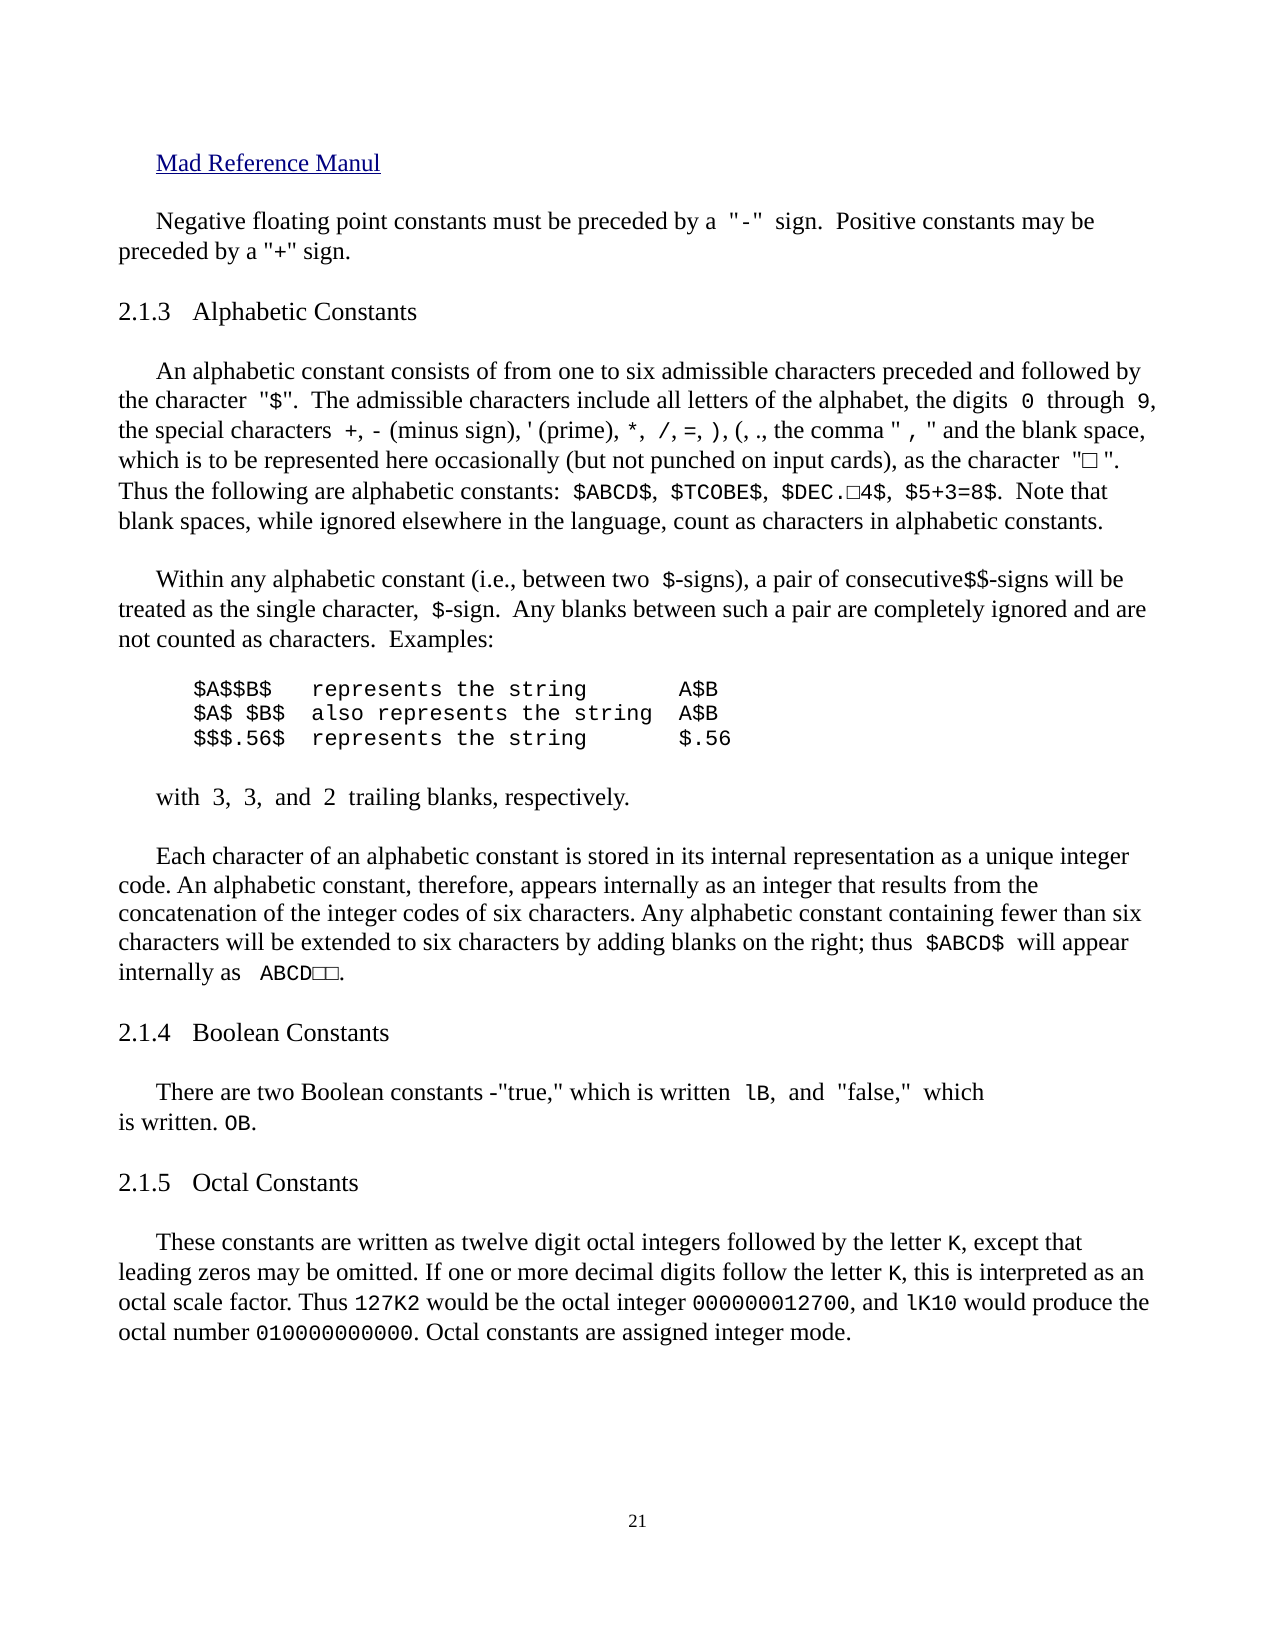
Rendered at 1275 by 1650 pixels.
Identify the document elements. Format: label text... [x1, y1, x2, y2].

text There are two Boolean constants -"true," which is written lB, and "false," which is written. OB. [118, 1077, 1157, 1137]
text These constants are written as twelve digit octal integers followed by the letter K, except that leading zeros may be omitted. If one or more decimal digits follow the letter K, this is interpreted as an octal scale factor. Thus 127K2 would be the octal integer 000000012700, and lK10 would produce the octal number 010000000000. Octal constants are assigned integer mode. [118, 1227, 1157, 1347]
text An alphabetic constant consists of from one to six admissible characters preceded and followed by the character "$". The admissible characters include all letters of the alphabet, the digits 0 through 9, the special characters +, - (minus sign), ' (prime), *, /, =, ), (, ., the comma " , " and the blank space, which is to be represented here occasionally (but not punched on input cards), as the character "□ ". Thus the following are alphabetic constants: $ABCD$, $TCOBE$, $DEC.□4$, $5+3=8$. Note that blank spaces, while ignored elsewhere in the language, count as characters in alphabetic constants. [118, 356, 1157, 534]
text Each character of an alphabetic constant is stored in its internal representation as a unique integer code. An alphabetic constant, therefore, appears internally as an integer that results from the concatenation of the integer codes of six characters. Any alphabetic constant containing fewer than six characters will be extended to six characters by adding blanks on the right; thus $ABCD$ will appear internally as ABCD□□. [118, 841, 1157, 987]
subtitle Boolean Constants [118, 1017, 1157, 1047]
subtitle Alphabetic Constants [118, 296, 1157, 326]
text Within any alphabetic constant (i.e., between two $-signs), a pair of consecutive$$-signs will be treated as the single character, $-sign. Any blanks between such a pair are completely ignored and are not counted as characters. Examples: [118, 564, 1157, 653]
text with 3, 3, and 2 trailing blanks, respectively. [118, 782, 1157, 811]
text Negative floating point constants must be preceded by a "-" sign. Positive constants may be preceded by a "+" sign. [118, 206, 1157, 266]
text $A$$B$ represents the string A$B $A$ $B$ also represents the string A$B $$$.56$ represents the string $.56 [193, 653, 1157, 752]
subtitle Octal Constants [118, 1167, 1157, 1197]
